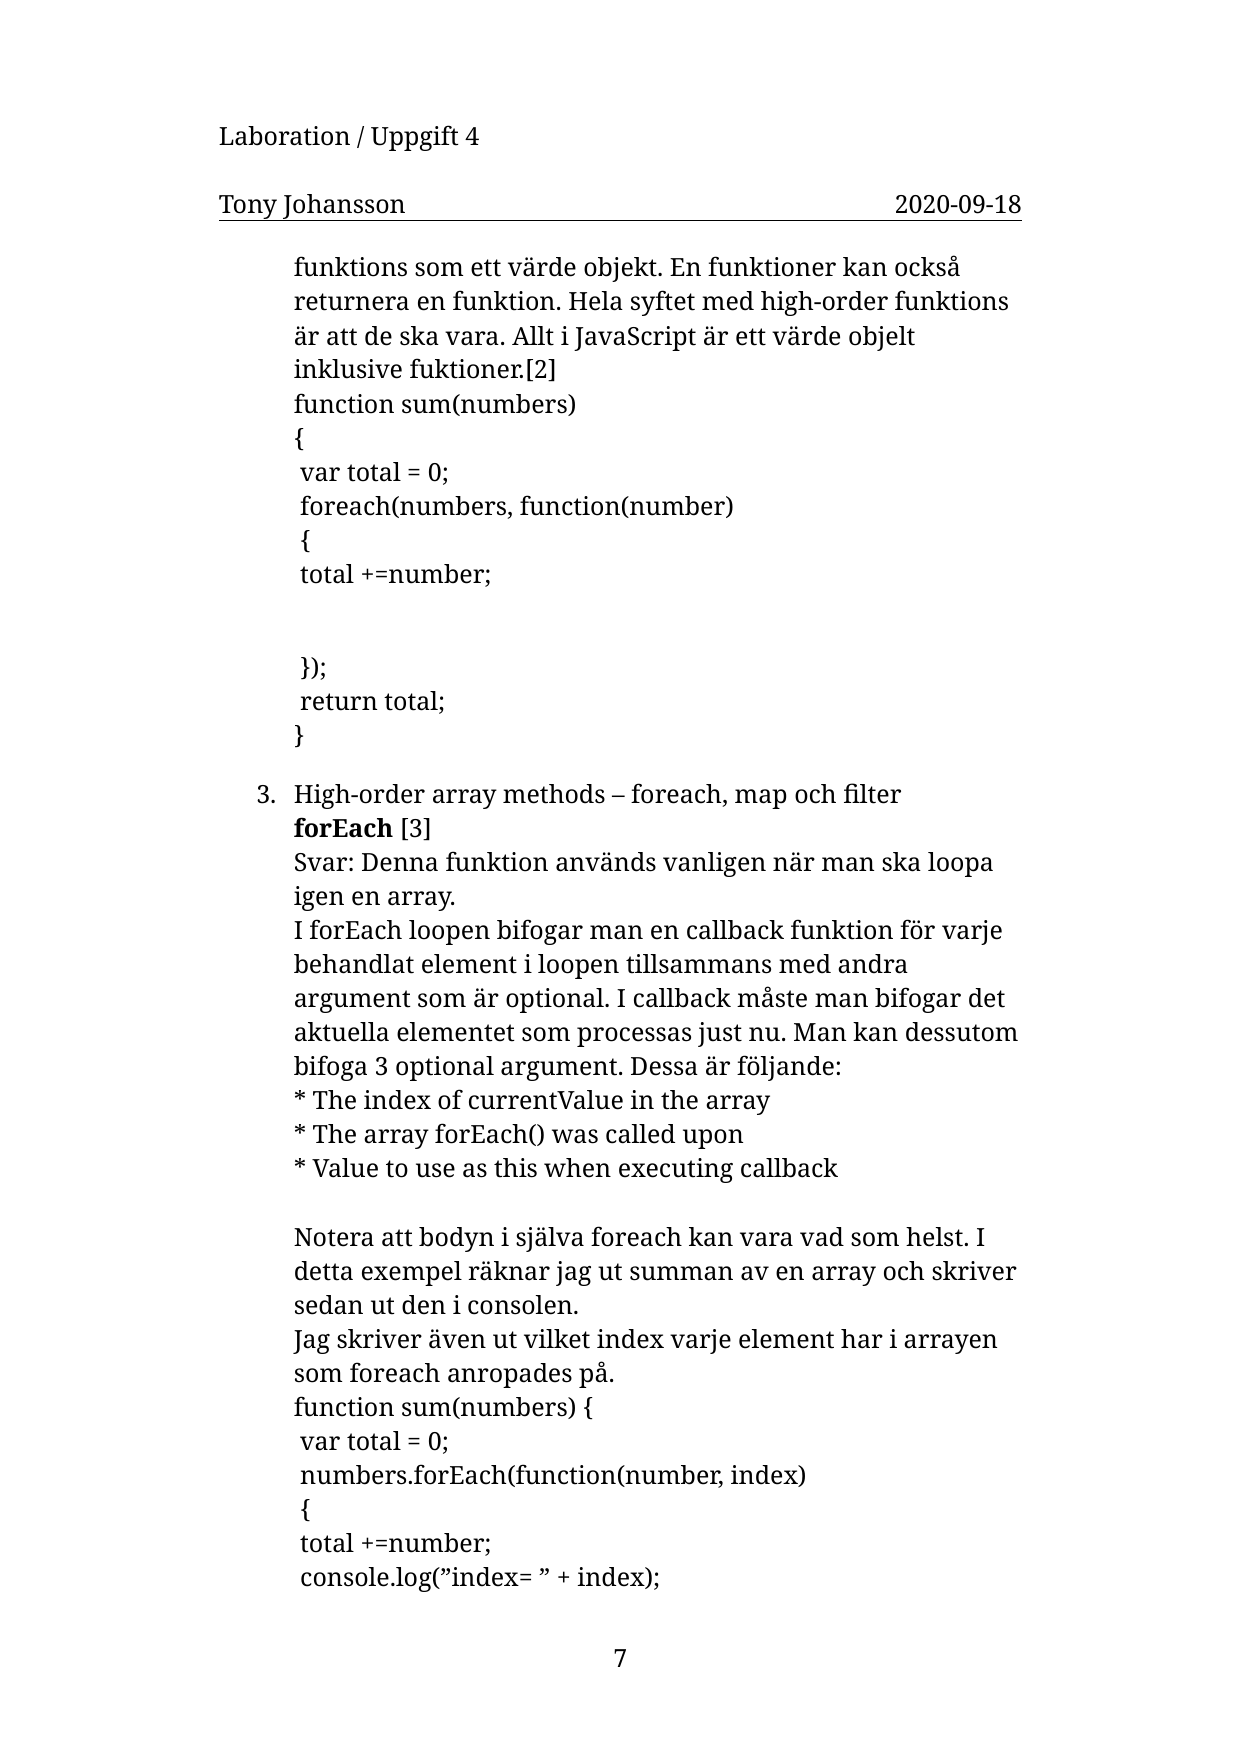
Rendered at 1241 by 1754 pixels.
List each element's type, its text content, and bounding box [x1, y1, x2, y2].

list funktions som ett värde objekt. En funktioner kan också returnera en funktion. Hela syftet med high-order funktions är att de ska vara. Allt i JavaScript är ett värde objelt inklusive fuktioner.[2] function sum(numbers) { var total = 0; foreach(numbers, function(number) { total +=number; [256, 250, 1022, 591]
list }); return total; } [256, 615, 1022, 752]
list High-order array methods – foreach, map och filter forEach [3] Svar: Denna funktion används vanligen när man ska loopa igen en array. I forEach loopen bifogar man en callback funktion för varje behandlat element i loopen tillsammans med andra argument som är optional. I callback måste man bifogar det aktuella elementet som processas just nu. Man kan dessutom bifoga 3 optional argument. Dessa är följande: * The index of currentValue in the array * The array forEach() was called upon * Value to use as this when executing callback Notera att bodyn i själva foreach kan vara vad som helst. I detta exempel räknar jag ut summan av en array och skriver sedan ut den i consolen. Jag skriver även ut vilket index varje element har i arrayen som foreach anropades på. function sum(numbers) { var total = 0; numbers.forEach(function(number, index) { total +=number; console.log(”index= ” + index); [256, 776, 1022, 1594]
